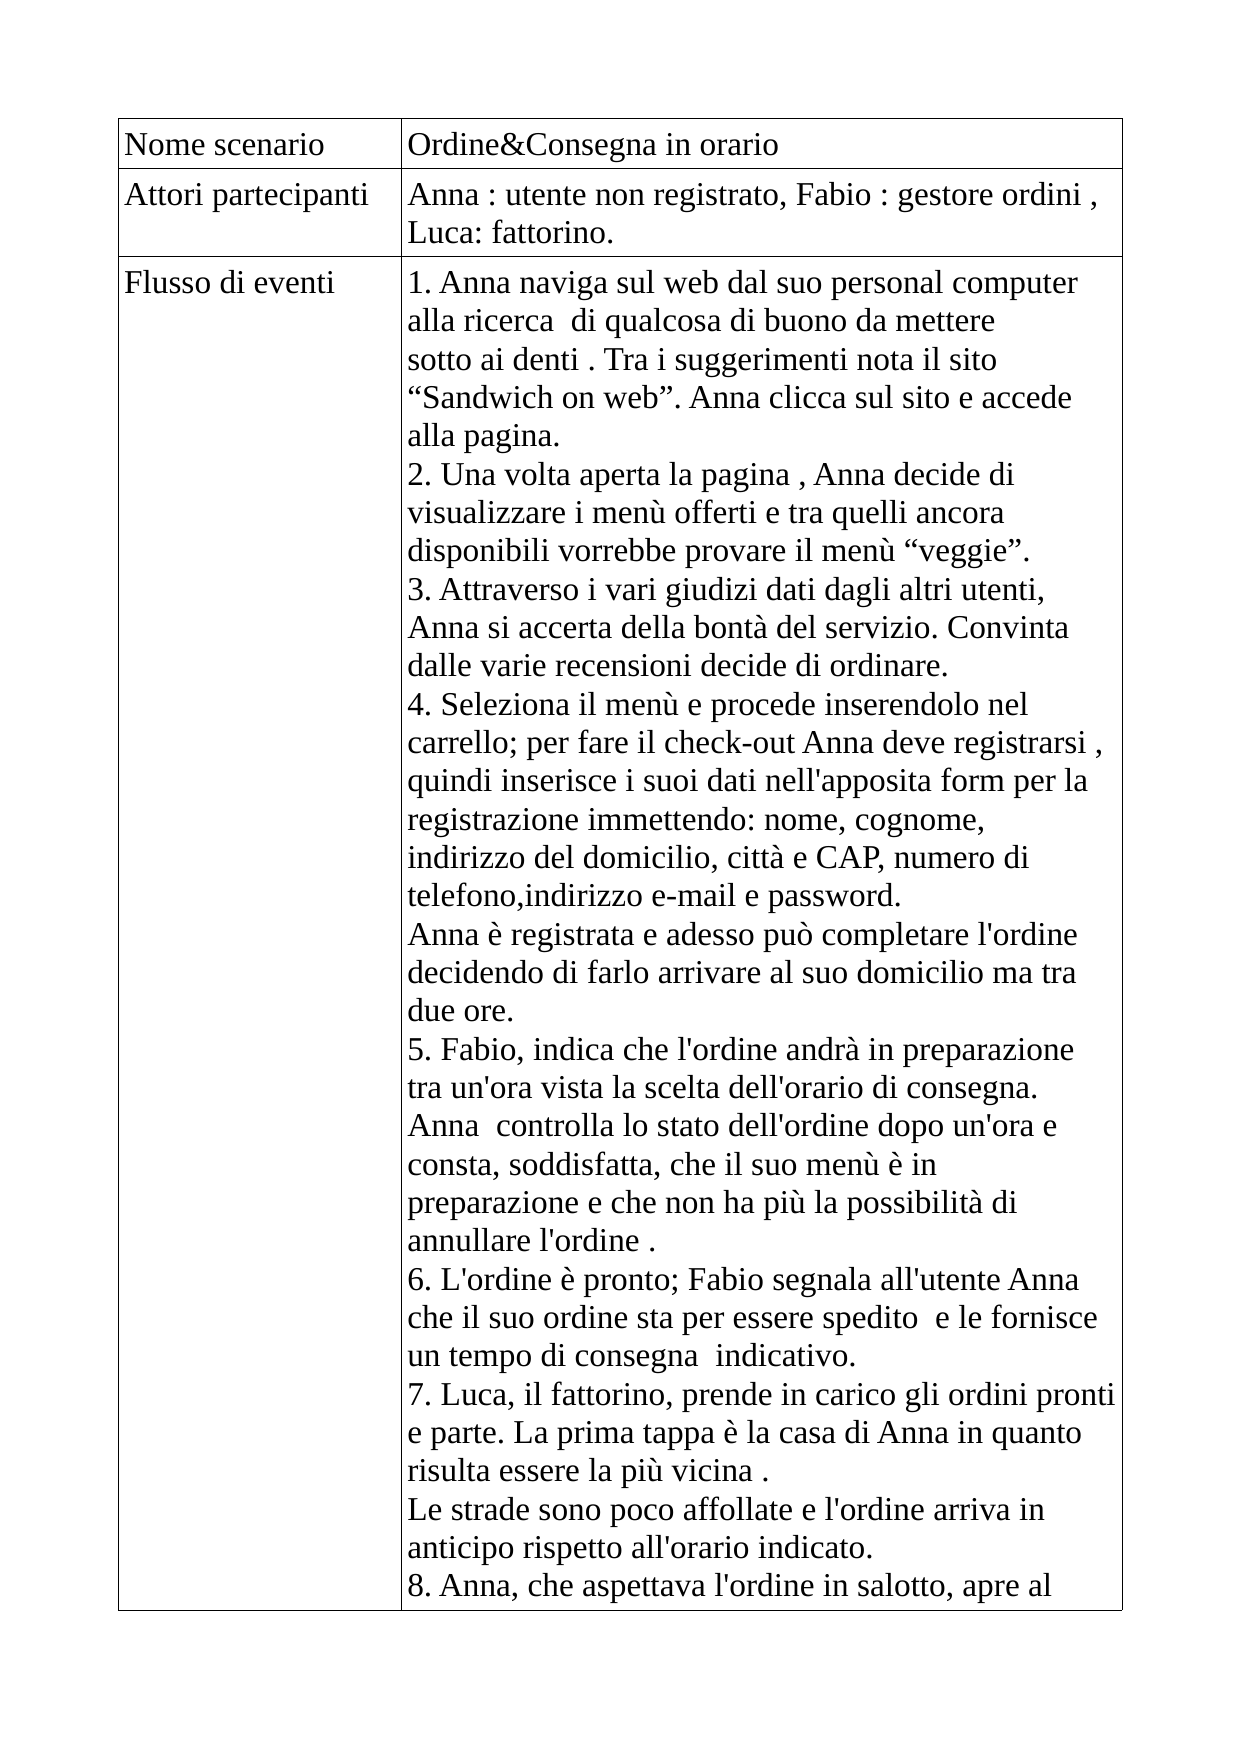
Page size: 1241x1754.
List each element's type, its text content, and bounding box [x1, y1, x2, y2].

table_header Ordine&Consegna in orario [402, 119, 1122, 168]
table_cell Attori partecipanti [119, 169, 401, 256]
table_cell Flusso di eventi [119, 257, 401, 1609]
table_cell 1. Anna naviga sul web dal suo personal computer alla ricerca di qualcosa di buono da mettere sotto ai denti . Tra i suggerimenti nota il sito “Sandwich on web”. Anna clicca sul sito e accede alla pagina. 2. Una volta aperta la pagina , Anna decide di visualizzare i menù offerti e tra quelli ancora disponibili vorrebbe provare il menù “veggie”. 3. Attraverso i vari giudizi dati dagli altri utenti, Anna si accerta della bontà del servizio. Convinta dalle varie recensioni decide di ordinare. 4. Seleziona il menù e procede inserendolo nel carrello; per fare il check-out Anna deve registrarsi , quindi inserisce i suoi dati nell'apposita form per la registrazione immettendo: nome, cognome, indirizzo del domicilio, città e CAP, numero di telefono,indirizzo e-mail e password. Anna è registrata e adesso può completare l'ordine decidendo di farlo arrivare al suo domicilio ma tra due ore. 5. Fabio, indica che l'ordine andrà in preparazione tra un'ora vista la scelta dell'orario di consegna. Anna controlla lo stato dell'ordine dopo un'ora e consta, soddisfatta, che il suo menù è in preparazione e che non ha più la possibilità di annullare l'ordine . 6. L'ordine è pronto; Fabio segnala all'utente Anna che il suo ordine sta per essere spedito e le fornisce un tempo di consegna indicativo. 7. Luca, il fattorino, prende in carico gli ordini pronti e parte. La prima tappa è la casa di Anna in quanto risulta essere la più vicina . Le strade sono poco affollate e l'ordine arriva in anticipo rispetto all'orario indicato. 8. Anna, che aspettava l'ordine in salotto, apre al [402, 257, 1122, 1609]
table_header Nome scenario [119, 119, 401, 168]
table_cell Anna : utente non registrato, Fabio : gestore ordini , Luca: fattorino. [402, 169, 1122, 256]
